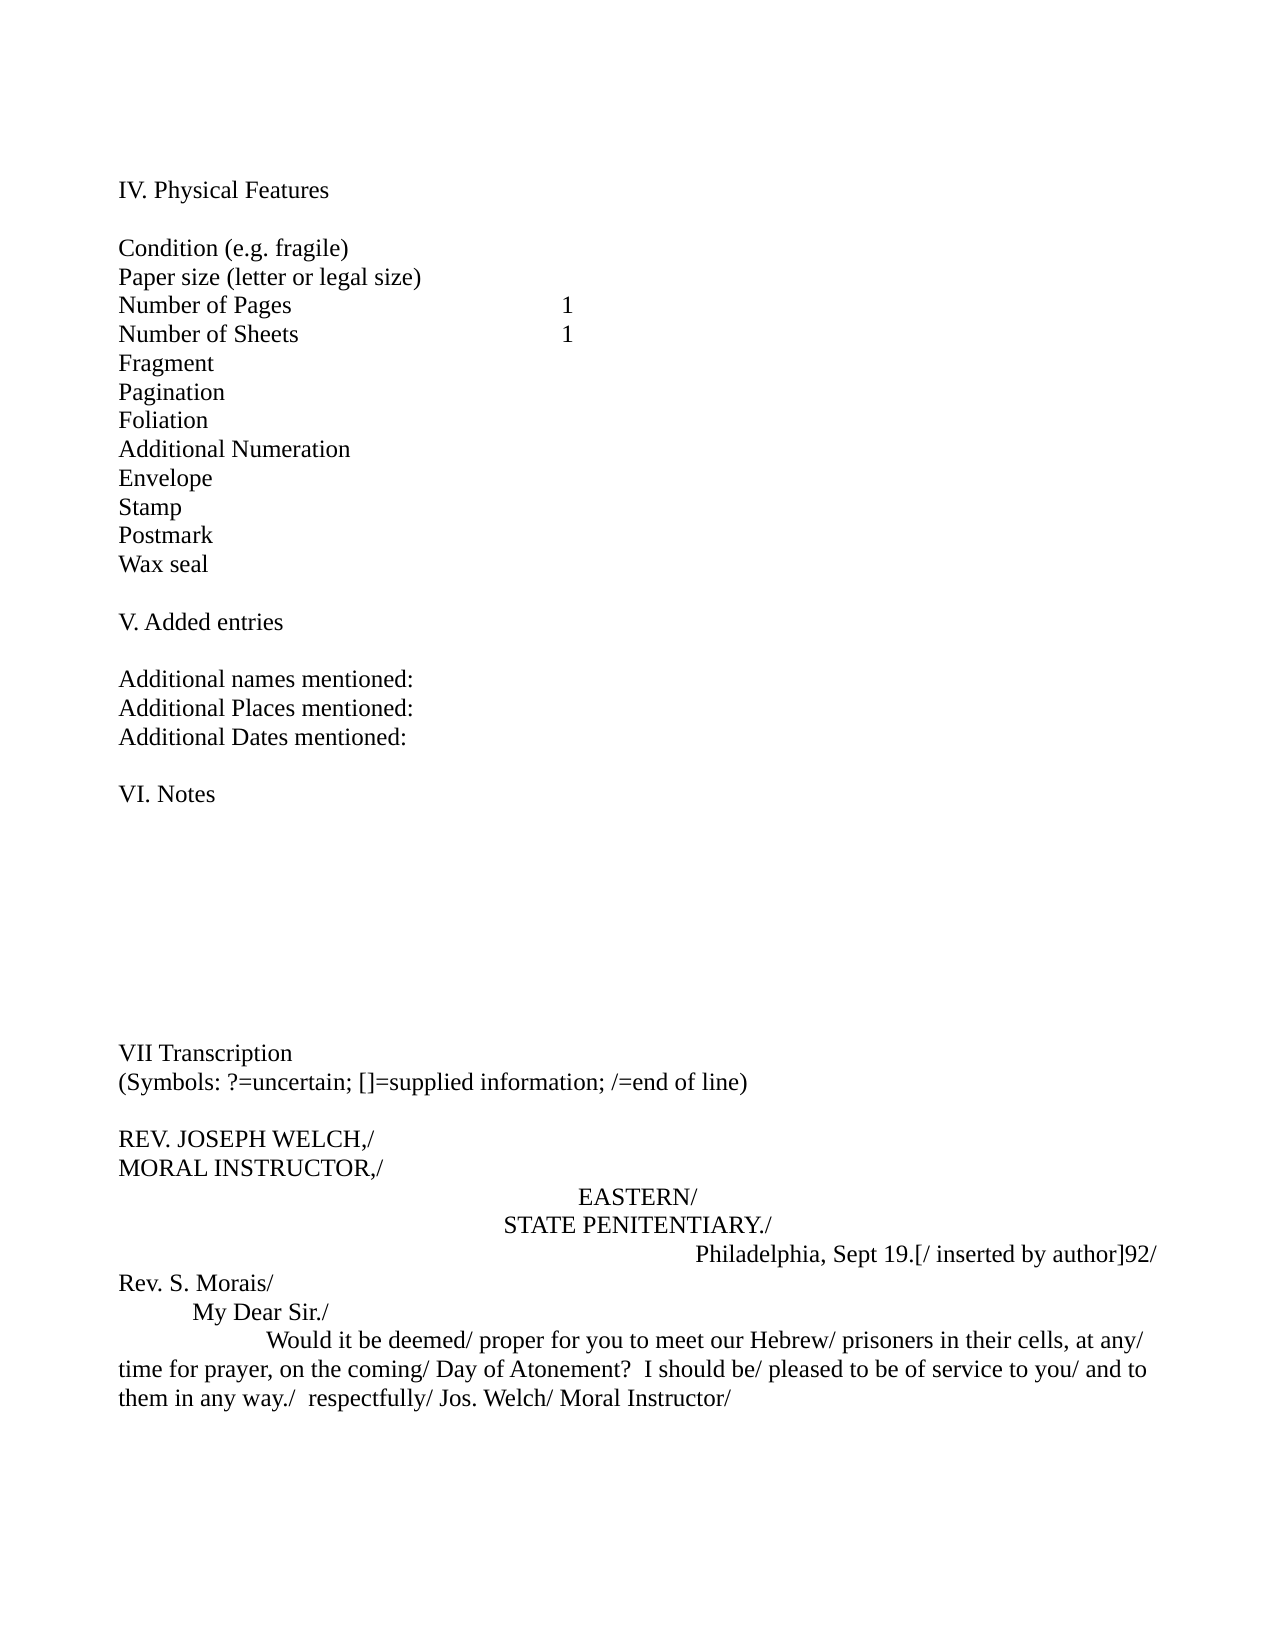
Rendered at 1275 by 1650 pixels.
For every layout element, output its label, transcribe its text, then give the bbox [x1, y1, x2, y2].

text Wax seal [118, 549, 1157, 578]
text (Symbols: ?=uncertain; []=supplied information; /=end of line) [118, 1067, 1157, 1096]
text Foliation [118, 406, 1157, 434]
text REV. JOSEPH WELCH,/ [118, 1124, 1157, 1153]
text Postma rk [118, 521, 1157, 549]
text My Dear Sir./ [118, 1297, 1157, 1326]
text VI. Notes [118, 779, 1157, 808]
text Stamp [118, 492, 1157, 521]
text Envelope [118, 463, 1157, 492]
text STATE PENITENTIARY./ [118, 1211, 1157, 1239]
text Additional Numeration [118, 434, 1157, 463]
text Additional Places mentioned: [118, 693, 1157, 722]
text Number of Sheets 1 [118, 319, 1157, 348]
text Condition (e.g. fragile) [118, 233, 1157, 262]
text Additional names mentioned: [118, 664, 1157, 693]
text EASTERN/ [118, 1182, 1157, 1211]
text Pagination [118, 377, 1157, 406]
text Would it be deemed/ proper for you to meet our Hebrew/ prisoners in their cells, at any/ time for prayer, on the coming/ Day of Atonement? I should be/ pleased to be of service to you/ and to them in any way./ respectfully/ Jos. Welch/ Moral Instructor/ [118, 1326, 1157, 1412]
text VII Transcription [118, 1038, 1157, 1067]
text MORAL INSTRUCTOR,/ [118, 1153, 1157, 1182]
text Number of Pages 1 [118, 291, 1157, 319]
text Philadelphia, Sept 19.[/ inserted by author]92/ [118, 1239, 1157, 1268]
text Additional Dates mentioned: [118, 722, 1157, 751]
text V. Added entries [118, 607, 1157, 636]
text Rev. S. Morais/ [118, 1268, 1157, 1297]
text Paper size (letter or legal size) [118, 262, 1157, 291]
text IV. Physical Features [118, 176, 1157, 204]
text Fragment [118, 348, 1157, 377]
